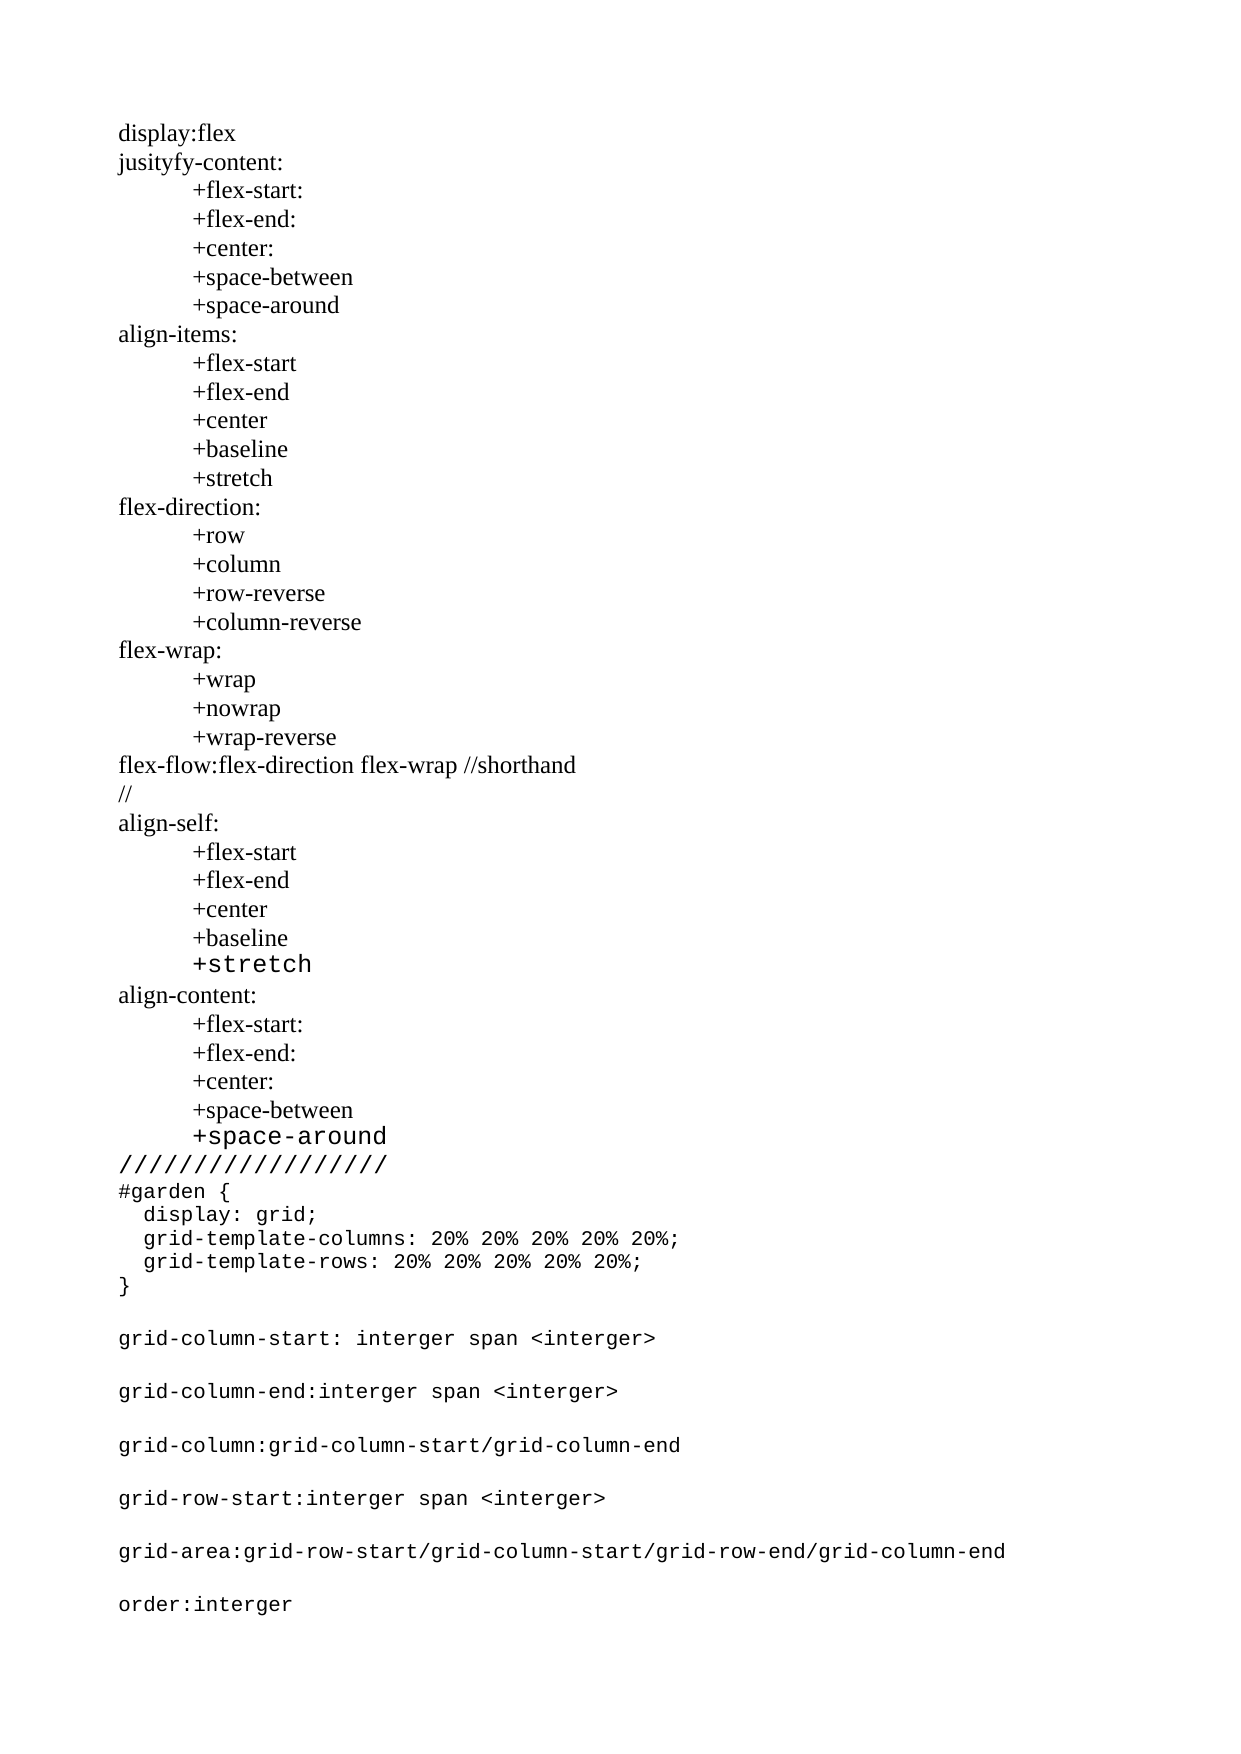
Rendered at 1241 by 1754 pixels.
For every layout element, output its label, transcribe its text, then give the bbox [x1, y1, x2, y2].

text grid-column-start: interger span <interger> [118, 1328, 1122, 1352]
text align-self: [118, 808, 1122, 837]
text +wrap [118, 664, 1122, 693]
text display: grid; [118, 1204, 1122, 1228]
text +flex-end [118, 866, 1122, 894]
text jusityfy-content: [118, 147, 1122, 176]
text +flex-end: [118, 1038, 1122, 1066]
text } [118, 1275, 1122, 1299]
text // [118, 779, 1122, 808]
text grid-row-start:interger span <interger> [118, 1488, 1122, 1511]
text +flex-start [118, 348, 1122, 377]
text +row [118, 521, 1122, 549]
text #garden { [118, 1181, 1122, 1204]
text grid-column-end:interger span <interger> [118, 1381, 1122, 1405]
text +stretch [118, 952, 1122, 980]
text grid-template-columns: 20% 20% 20% 20% 20%; [118, 1228, 1122, 1252]
text flex-flow:flex-direction flex-wrap //shorthand [118, 751, 1122, 779]
text order:interger [118, 1594, 1122, 1618]
text align-items: [118, 319, 1122, 348]
text grid-column:grid-column-start/grid-column-end [118, 1434, 1122, 1458]
text grid-template-rows: 20% 20% 20% 20% 20%; [118, 1252, 1122, 1275]
text grid-area:grid-row-start/grid-column-start/grid-row-end/grid-column-end [118, 1541, 1122, 1564]
text +center [118, 894, 1122, 923]
text align-content: [118, 980, 1122, 1009]
text +center: [118, 233, 1122, 262]
text +stretch [118, 463, 1122, 492]
text +space-between [118, 1095, 1122, 1124]
text +column [118, 549, 1122, 578]
text +center: [118, 1066, 1122, 1095]
text +flex-start [118, 837, 1122, 866]
text +flex-end: [118, 204, 1122, 233]
text flex-direction: [118, 492, 1122, 521]
text +column-reverse [118, 607, 1122, 636]
text +space-around [118, 1124, 1122, 1152]
text +flex-end [118, 377, 1122, 406]
text +space-between [118, 262, 1122, 291]
text +space-around [118, 291, 1122, 319]
text +row-reverse [118, 578, 1122, 607]
text +flex-start: [118, 1009, 1122, 1038]
text +center [118, 406, 1122, 434]
text +wrap-reverse [118, 722, 1122, 751]
text +baseline [118, 434, 1122, 463]
text ////////////////// [118, 1152, 1122, 1181]
text +baseline [118, 923, 1122, 952]
text +nowrap [118, 693, 1122, 722]
text display:flex [118, 118, 1122, 147]
text flex-wrap: [118, 636, 1122, 664]
text +flex-start: [118, 176, 1122, 204]
